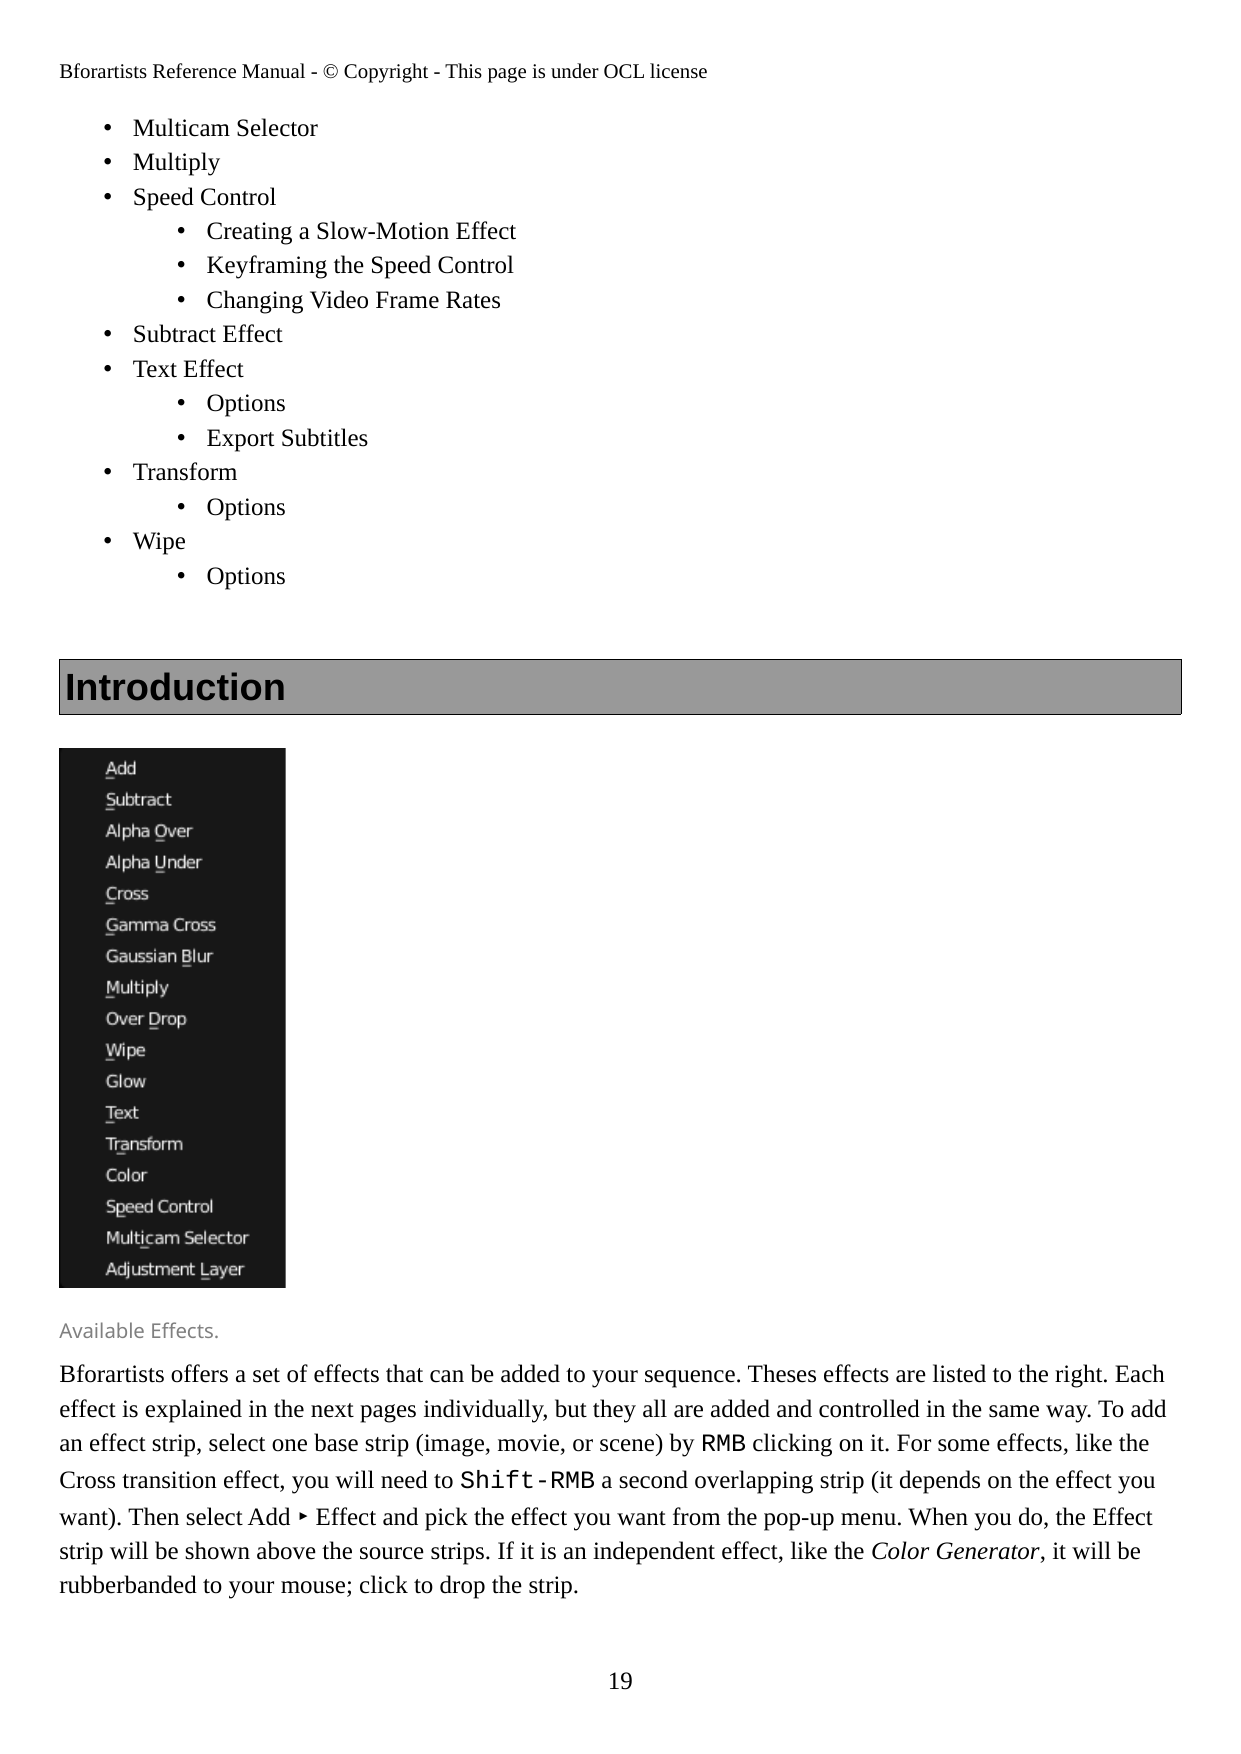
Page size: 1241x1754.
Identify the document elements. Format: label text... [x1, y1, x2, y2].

list Options [177, 561, 1181, 589]
table_header Introduction [60, 660, 1181, 714]
picture [59, 748, 286, 1288]
list Changing Video Frame Rates [177, 285, 1181, 314]
list Creating a Slow-Motion Effect [177, 216, 1181, 245]
list Options [177, 388, 1181, 417]
list Keyframing the Speed Control [177, 251, 1181, 279]
text Bforartists offers a set of effects that can be added to your sequence. Theses effects are listed to the right. Each effect is explained in the next pages individually, but they all are added and controlled in the same way. To add an effect strip, select one base strip (image, movie, or scene) by RMB clicking on it. For some effects, like the Cross transition effect, you will need to Shift-RMB a second overlapping strip (it depends on the effect you want). Then select Add ‣ Effect and pick the effect you want from the pop-up menu. When you do, the Effect strip will be shown above the source strips. If it is an independent effect, like the Color Generator, it will be rubberbanded to your mouse; click to drop the strip. [59, 1359, 1181, 1599]
list Multiply [103, 147, 1181, 176]
list Multicam Selector [103, 113, 1181, 141]
list Text Effect [103, 354, 1181, 383]
list Options [177, 492, 1181, 521]
list Transform [103, 457, 1181, 486]
text Available Effects. [59, 1314, 1181, 1345]
list Speed Control [103, 182, 1181, 210]
list Subtract Effect [103, 319, 1181, 348]
list Wipe [103, 526, 1181, 555]
list Export Subtitles [177, 423, 1181, 452]
